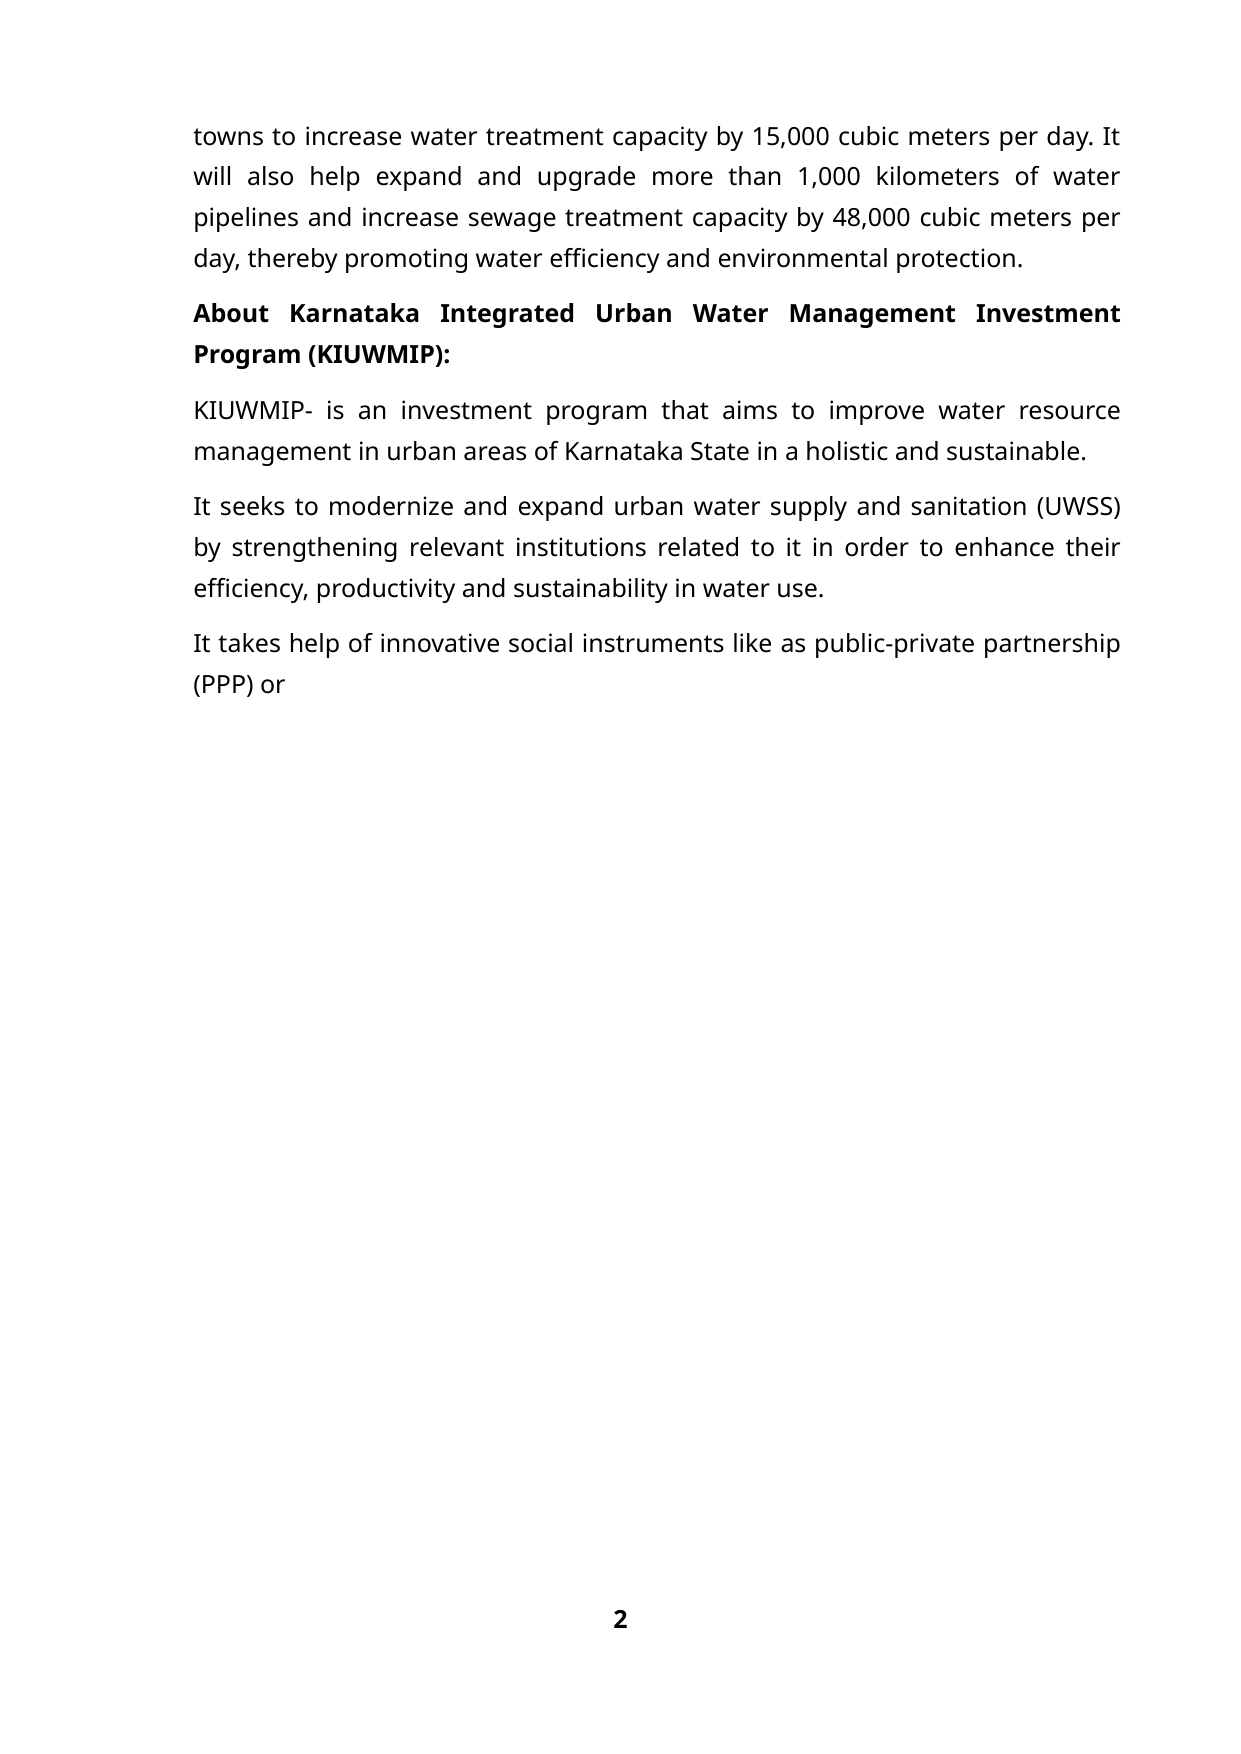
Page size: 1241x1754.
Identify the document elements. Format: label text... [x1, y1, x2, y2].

list It seeks to modernize and expand urban water supply and sanitation (UWSS) by strengthening relevant institutions related to it in order to enhance their efficiency, productivity and sustainability in water use. [156, 488, 1122, 604]
list KIUWMIP- is an investment program that aims to improve water resource management in urban areas of Karnataka State in a holistic and sustainable. [156, 392, 1122, 467]
list It takes help of innovative social instruments like as public-private partnership (PPP) or [156, 626, 1122, 701]
list towns to increase water treatment capacity by 15,000 cubic meters per day. It will also help expand and upgrade more than 1,000 kilometers of water pipelines and increase sewage treatment capacity by 48,000 cubic meters per day, thereby promoting water efficiency and environmental protection. [156, 118, 1122, 275]
list About Karnataka Integrated Urban Water Management Investment Program (KIUWMIP): [156, 296, 1122, 371]
